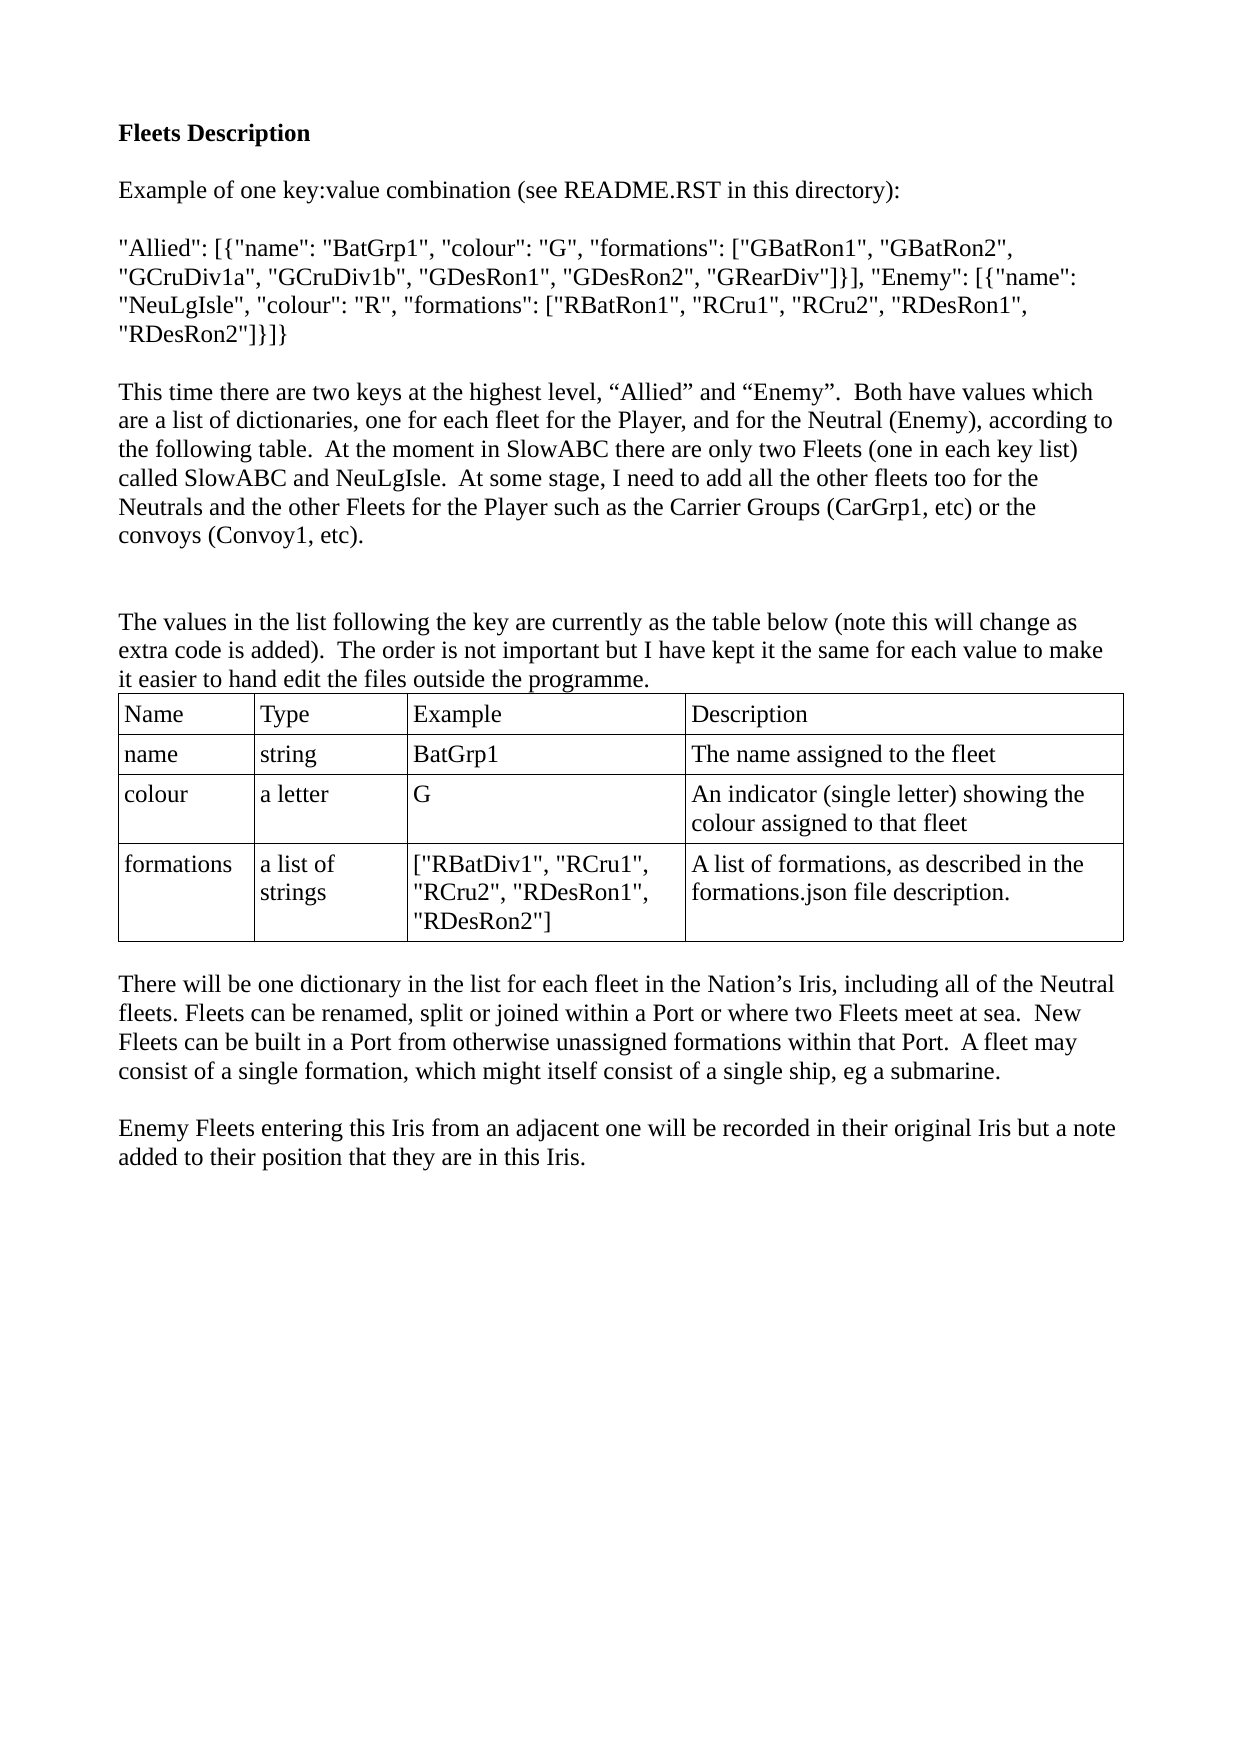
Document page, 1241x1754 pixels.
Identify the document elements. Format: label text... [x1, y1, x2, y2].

table_cell ["RBatDiv1", "RCru1", "RCru2", "RDesRon1", "RDesRon2"] [408, 844, 685, 941]
table_cell BatGrp1 [408, 735, 685, 774]
table_cell a letter [255, 775, 407, 843]
table_cell G [408, 775, 685, 843]
table_cell a list of strings [255, 844, 407, 941]
table_cell name [119, 735, 254, 774]
text Enemy Fleets entering this Iris from an adjacent one will be recorded in their original Iris but a note added to their position that they are in this Iris. [118, 1113, 1122, 1171]
table_cell The name assigned to the fleet [686, 735, 1123, 774]
table_header Type [255, 694, 407, 733]
text The values in the list following the key are currently as the table below (note this will change as extra code is added). The order is not important but I have kept it the same for each value to make it easier to hand edit the files outside the programme. [118, 607, 1122, 693]
table_cell A list of formations, as described in the formations.json file description. [686, 844, 1123, 941]
text There will be one dictionary in the list for each fleet in the Nation’s Iris, including all of the Neutral fleets. Fleets can be renamed, split or joined within a Port or where two Fleets meet at sea. New Fleets can be built in a Port from otherwise unassigned formations within that Port. A fleet may consist of a single formation, which might itself consist of a single ship, eg a submarine. [118, 969, 1122, 1084]
table_cell colour [119, 775, 254, 843]
table_cell formations [119, 844, 254, 941]
text "Allied": [{"name": "BatGrp1", "colour": "G", "formations": ["GBatRon1", "GBatRon2", "GCruDiv1a", "GCruDiv1b", "GDesRon1", "GDesRon2", "GRearDiv"]}], "Enemy": [{"name": "NeuLgIsle", "colour": "R", "formations": ["RBatRon1", "RCru1", "RCru2", "RDesRon1", "RDesRon2"]}]} [118, 233, 1122, 348]
table_header Example [408, 694, 685, 733]
text Fleets Description [118, 118, 1122, 147]
text This time there are two keys at the highest level, “Allied” and “Enemy”. Both have values which are a list of dictionaries, one for each fleet for the Player, and for the Neutral (Enemy), according to the following table. At the moment in SlowABC there are only two Fleets (one in each key list) called SlowABC and NeuLgIsle. At some stage, I need to add all the other fleets too for the Neutrals and the other Fleets for the Player such as the Carrier Groups (CarGrp1, etc) or the convoys (Convoy1, etc). [118, 377, 1122, 549]
table_header Description [686, 694, 1123, 733]
table_cell string [255, 735, 407, 774]
table_header Name [119, 694, 254, 733]
text Example of one key:value combination (see README.RST in this directory): [118, 176, 1122, 204]
table_cell An indicator (single letter) showing the colour assigned to that fleet [686, 775, 1123, 843]
